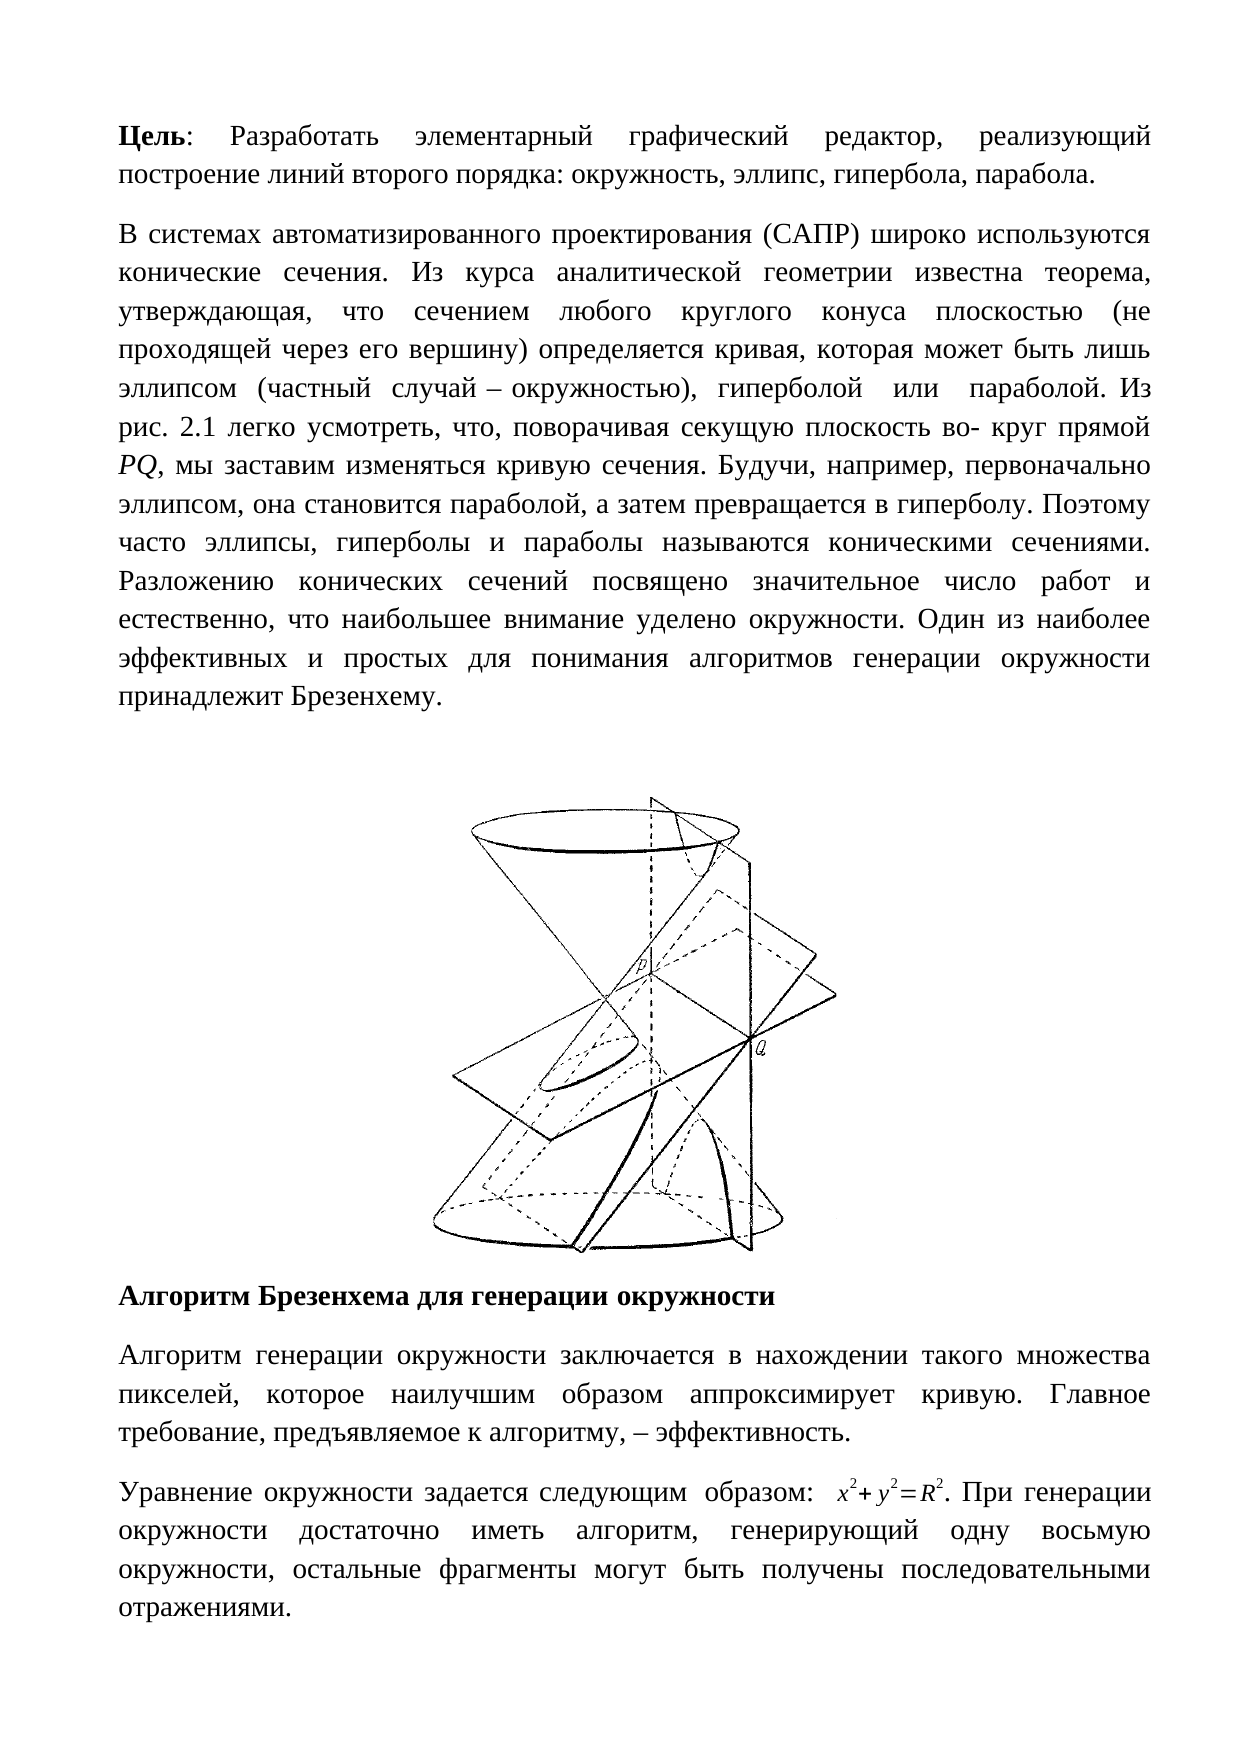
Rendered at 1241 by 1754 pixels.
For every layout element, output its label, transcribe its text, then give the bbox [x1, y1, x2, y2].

text Уравнение окружности задается следующим образом: . При генерации окружности достаточно иметь алгоритм, генерирующий одну восьмую окружности, остальные фрагменты могут быть получены последовательными отражениями. [118, 1474, 1152, 1623]
text Алгоритм Брезенхема для генерации окружности [118, 1278, 1152, 1311]
text Алгоритм генерации окружности заключается в нахождении такого множества пикселей, которое наилучшим образом аппроксимирует кривую. Главное требование, предъявляемое к алгоритму, – эффективность. [118, 1337, 1152, 1448]
picture [433, 797, 837, 1253]
text В системах автоматизированного проектирования (САПР) широко используются конические сечения. Из курса аналитической геометрии известна теорема, утверждающая, что сечением любого круглого конуса плоскостью (не проходящей через его вершину) определяется кривая, которая может быть лишь эллипсом (частный случай – окружностью), гиперболой или параболой. Из рис. 2.1 легко усмотреть, что, поворачивая секущую плоскость во- круг прямой PQ, мы заставим изменяться кривую сечения. Будучи, например, первоначально эллипсом, она становится параболой, а затем превращается в гиперболу. Поэтому часто эллипсы, гиперболы и параболы называются коническими сечениями. Разложению конических сечений посвящено значительное число работ и естественно, что наибольшее внимание уделено окружности. Один из наиболее эффективных и простых для понимания алгоритмов генерации окружности принадлежит Брезенхему. [118, 216, 1152, 712]
text Цель: Разработать элементарный графический редактор, реализующий построение линий второго порядка: окружность, эллипс, гипербола, парабола. [118, 118, 1152, 190]
